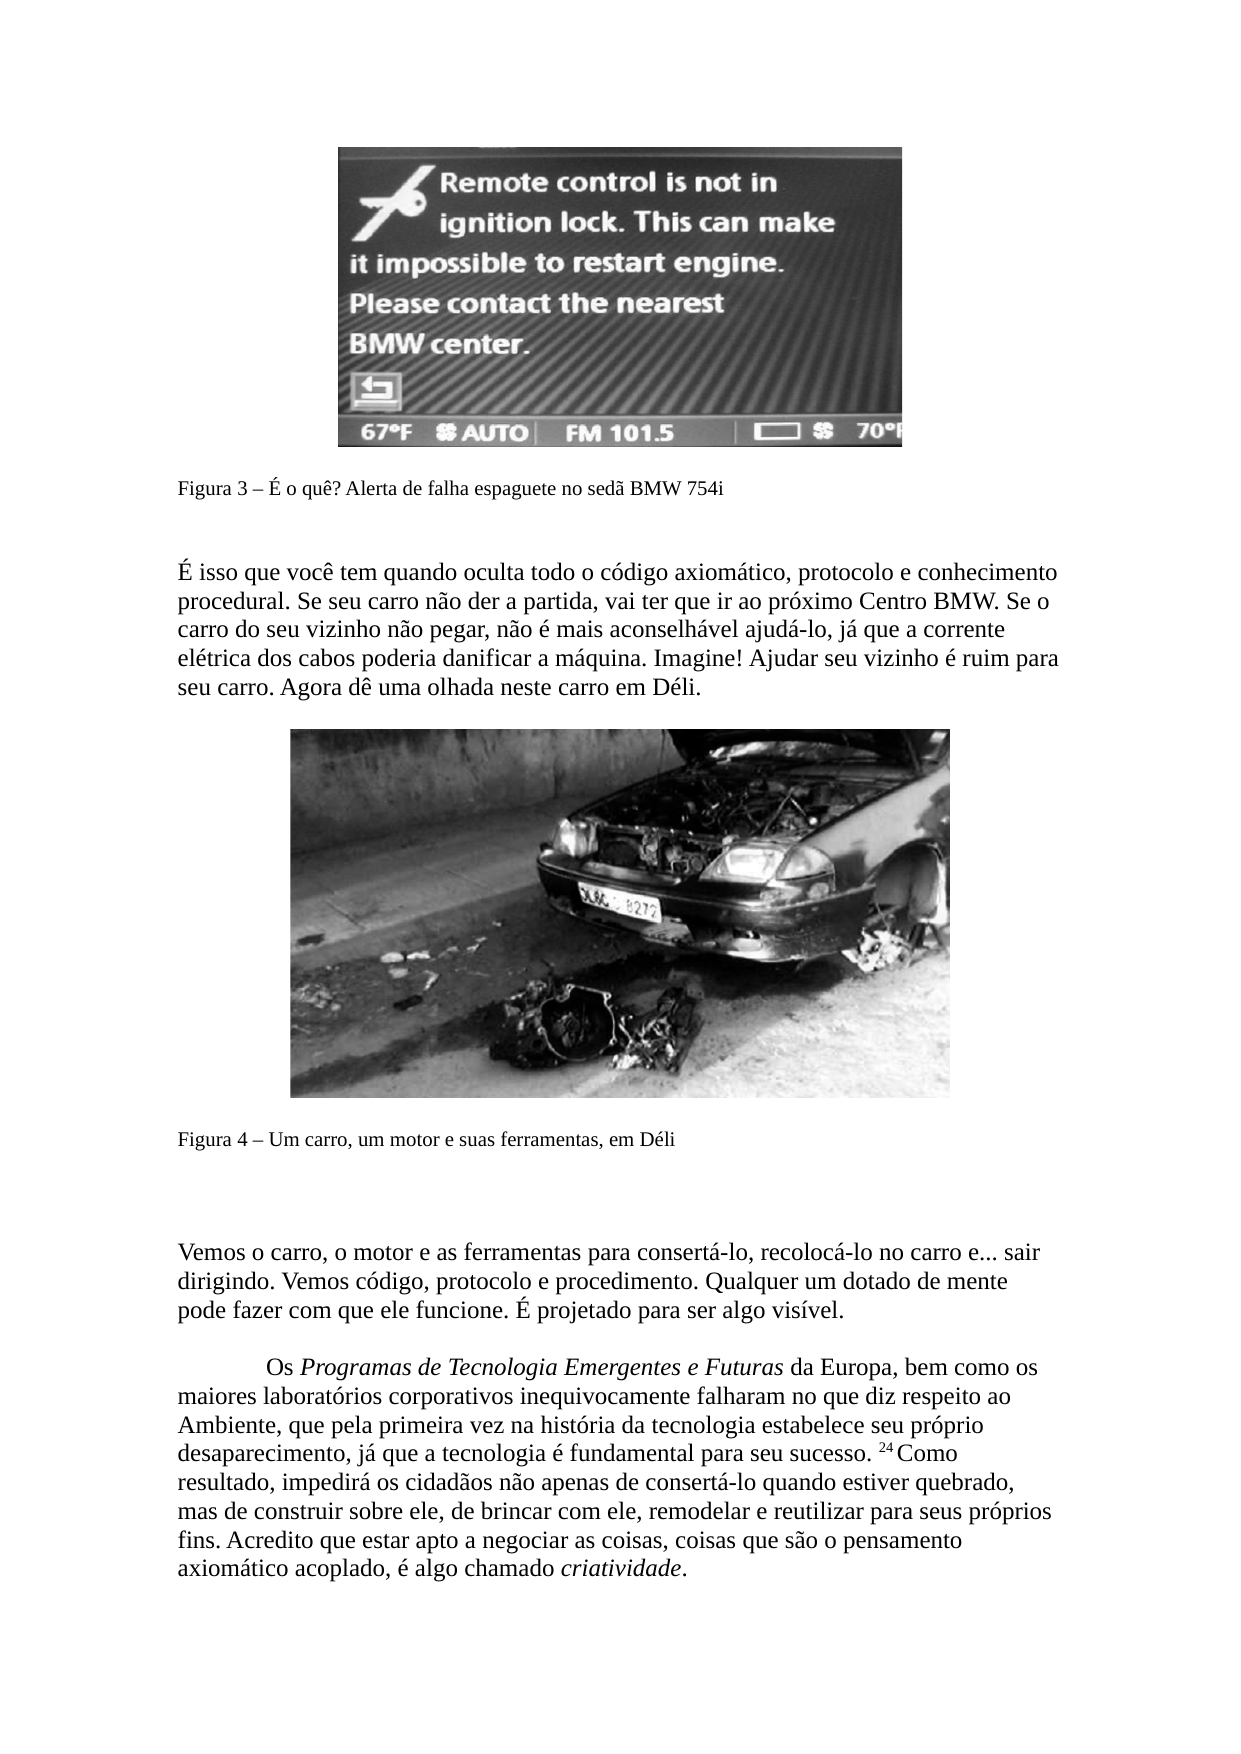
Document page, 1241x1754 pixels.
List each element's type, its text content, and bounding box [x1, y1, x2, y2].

text Vemos o carro, o motor e as ferramentas para consertá-lo, recolocá-lo no carro e... sair dirigindo. Vemos código, protocolo e procedimento. Qualquer um dotado de mente pode fazer com que ele funcione. É projetado para ser algo visível. [177, 1237, 1061, 1323]
text É isso que você tem quando oculta todo o código axiomático, protocolo e conhecimento procedural. Se seu carro não der a partida, vai ter que ir ao próximo Centro BMW. Se o carro do seu vizinho não pegar, não é mais aconselhável ajudá-lo, já que a corrente elétrica dos cabos poderia danificar a máquina. Imagine! Ajudar seu vizinho é ruim para seu carro. Agora dê uma olhada neste carro em Déli. [177, 557, 1061, 701]
text Figura 3 – É o quê? Alerta de falha espaguete no sedã BMW 754i [177, 475, 1061, 499]
text Os Programas de Tecnologia Emergentes e Futuras da Europa, bem como os maiores laboratórios corporativos inequivocamente falharam no que diz respeito ao Ambiente, que pela primeira vez na história da tecnologia estabelece seu próprio desaparecimento, já que a tecnologia é fundamental para seu sucesso. 24 Como resultado, impedirá os cidadãos não apenas de consertá-lo quando estiver quebrado, mas de construir sobre ele, de brincar com ele, remodelar e reutilizar para seus próprios fins. Acredito que estar apto a negociar as coisas, coisas que são o pensamento axiomático acoplado, é algo chamado criatividade. [177, 1352, 1061, 1582]
text Figura 4 – Um carro, um motor e suas ferramentas, em Déli [177, 1127, 1061, 1151]
